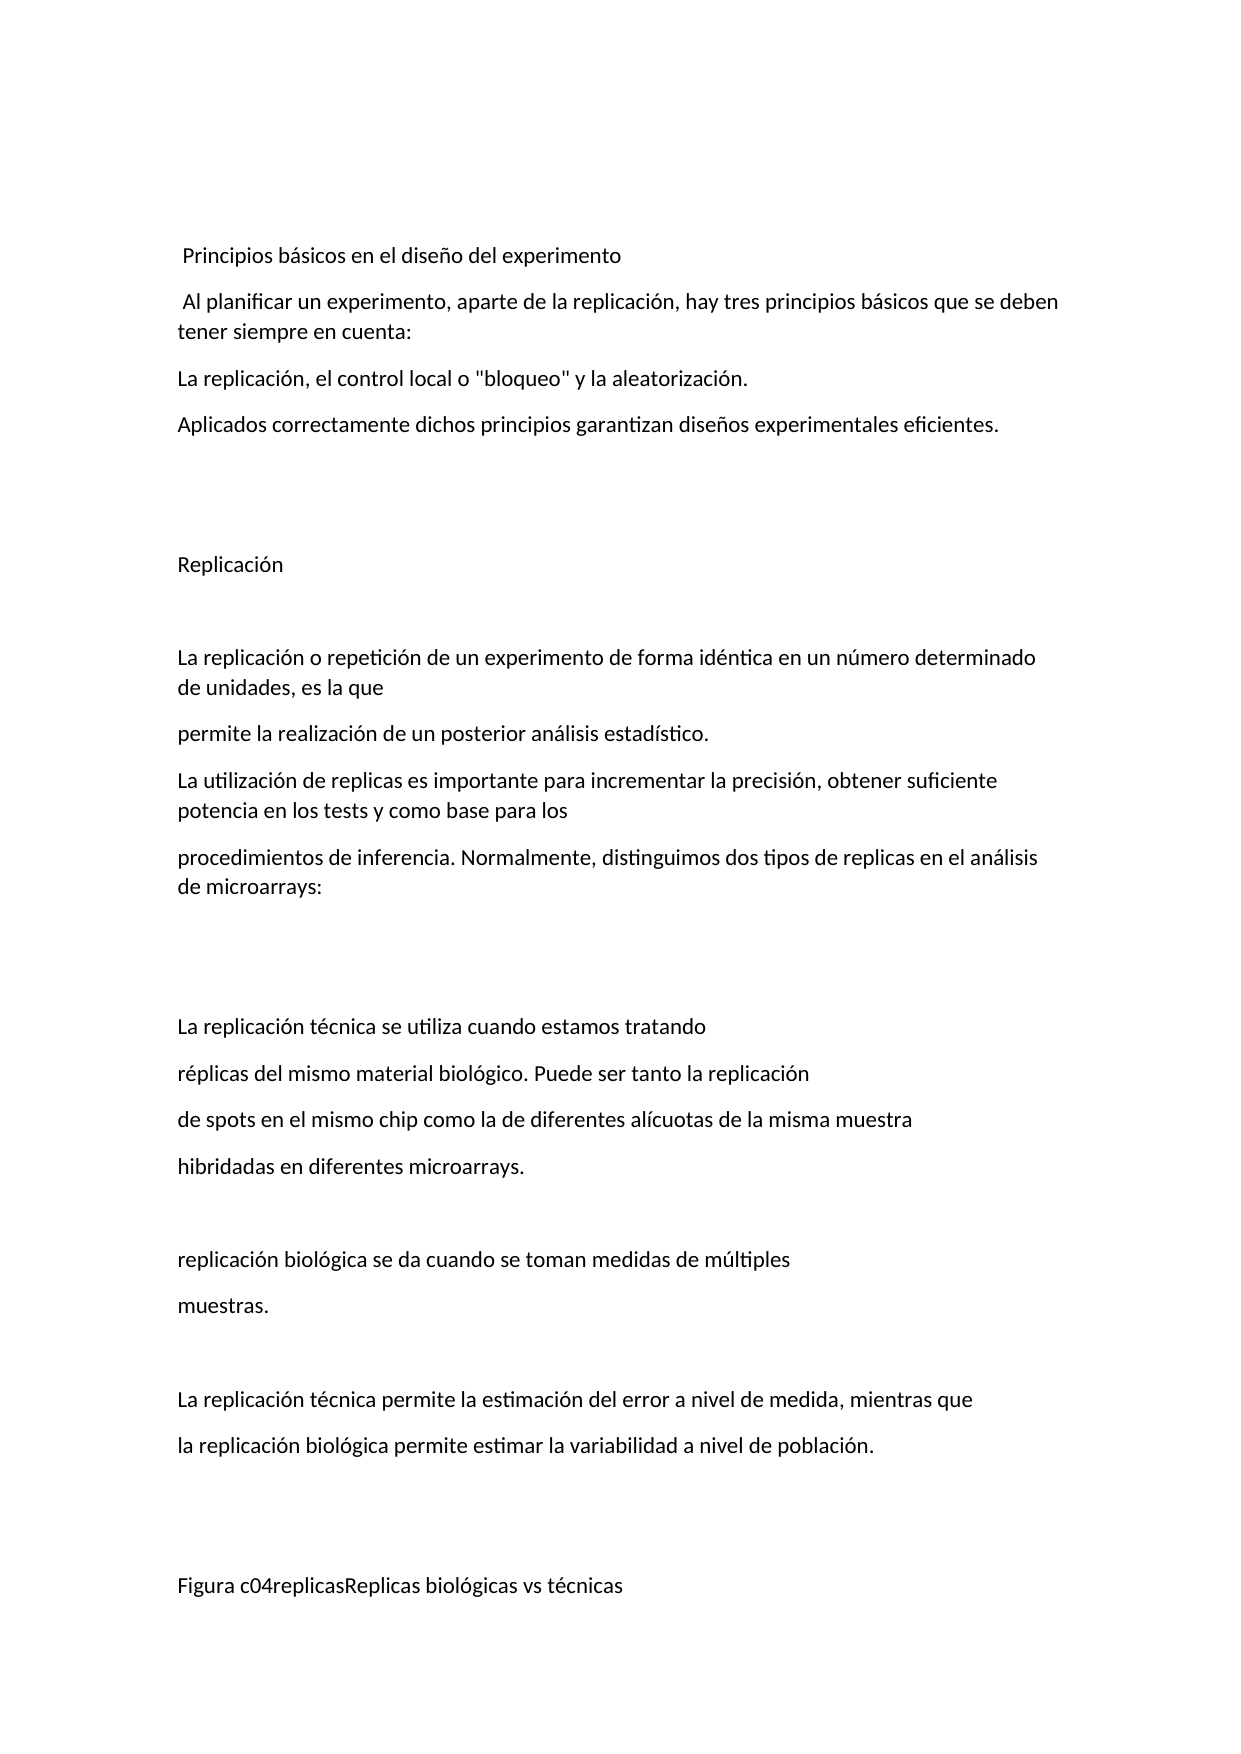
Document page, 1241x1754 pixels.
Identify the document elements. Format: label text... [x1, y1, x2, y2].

text hibridadas en diferentes microarrays. [177, 1152, 1063, 1180]
text replicación biológica se da cuando se toman medidas de múltiples [177, 1245, 1063, 1273]
text Al planificar un experimento, aparte de la replicación, hay tres principios básicos que se deben tener siempre en cuenta: [177, 287, 1063, 345]
text La replicación, el control local o "bloqueo" y la aleatorización. [177, 364, 1063, 392]
text permite la realización de un posterior análisis estadístico. [177, 719, 1063, 748]
text Figura c04replicasReplicas biológicas vs técnicas [177, 1571, 1063, 1599]
text La utilización de replicas es importante para incrementar la precisión, obtener suficiente potencia en los tests y como base para los [177, 766, 1063, 824]
text de spots en el mismo chip como la de diferentes alícuotas de la misma muestra [177, 1105, 1063, 1133]
text Aplicados correctamente dichos principios garantizan diseños experimentales eficientes. [177, 410, 1063, 438]
text La replicación o repetición de un experimento de forma idéntica en un número determinado de unidades, es la que [177, 643, 1063, 701]
text la replicación biológica permite estimar la variabilidad a nivel de población. [177, 1431, 1063, 1459]
text muestras. [177, 1292, 1063, 1319]
text procedimientos de inferencia. Normalmente, distinguimos dos tipos de replicas en el análisis de microarrays: [177, 843, 1063, 901]
text réplicas del mismo material biológico. Puede ser tanto la replicación [177, 1059, 1063, 1087]
text La replicación técnica se utiliza cuando estamos tratando [177, 1012, 1063, 1040]
text La replicación técnica permite la estimación del error a nivel de medida, mientras que [177, 1385, 1063, 1413]
text Replicación [177, 550, 1063, 578]
text Principios básicos en el diseño del experimento [177, 241, 1063, 269]
